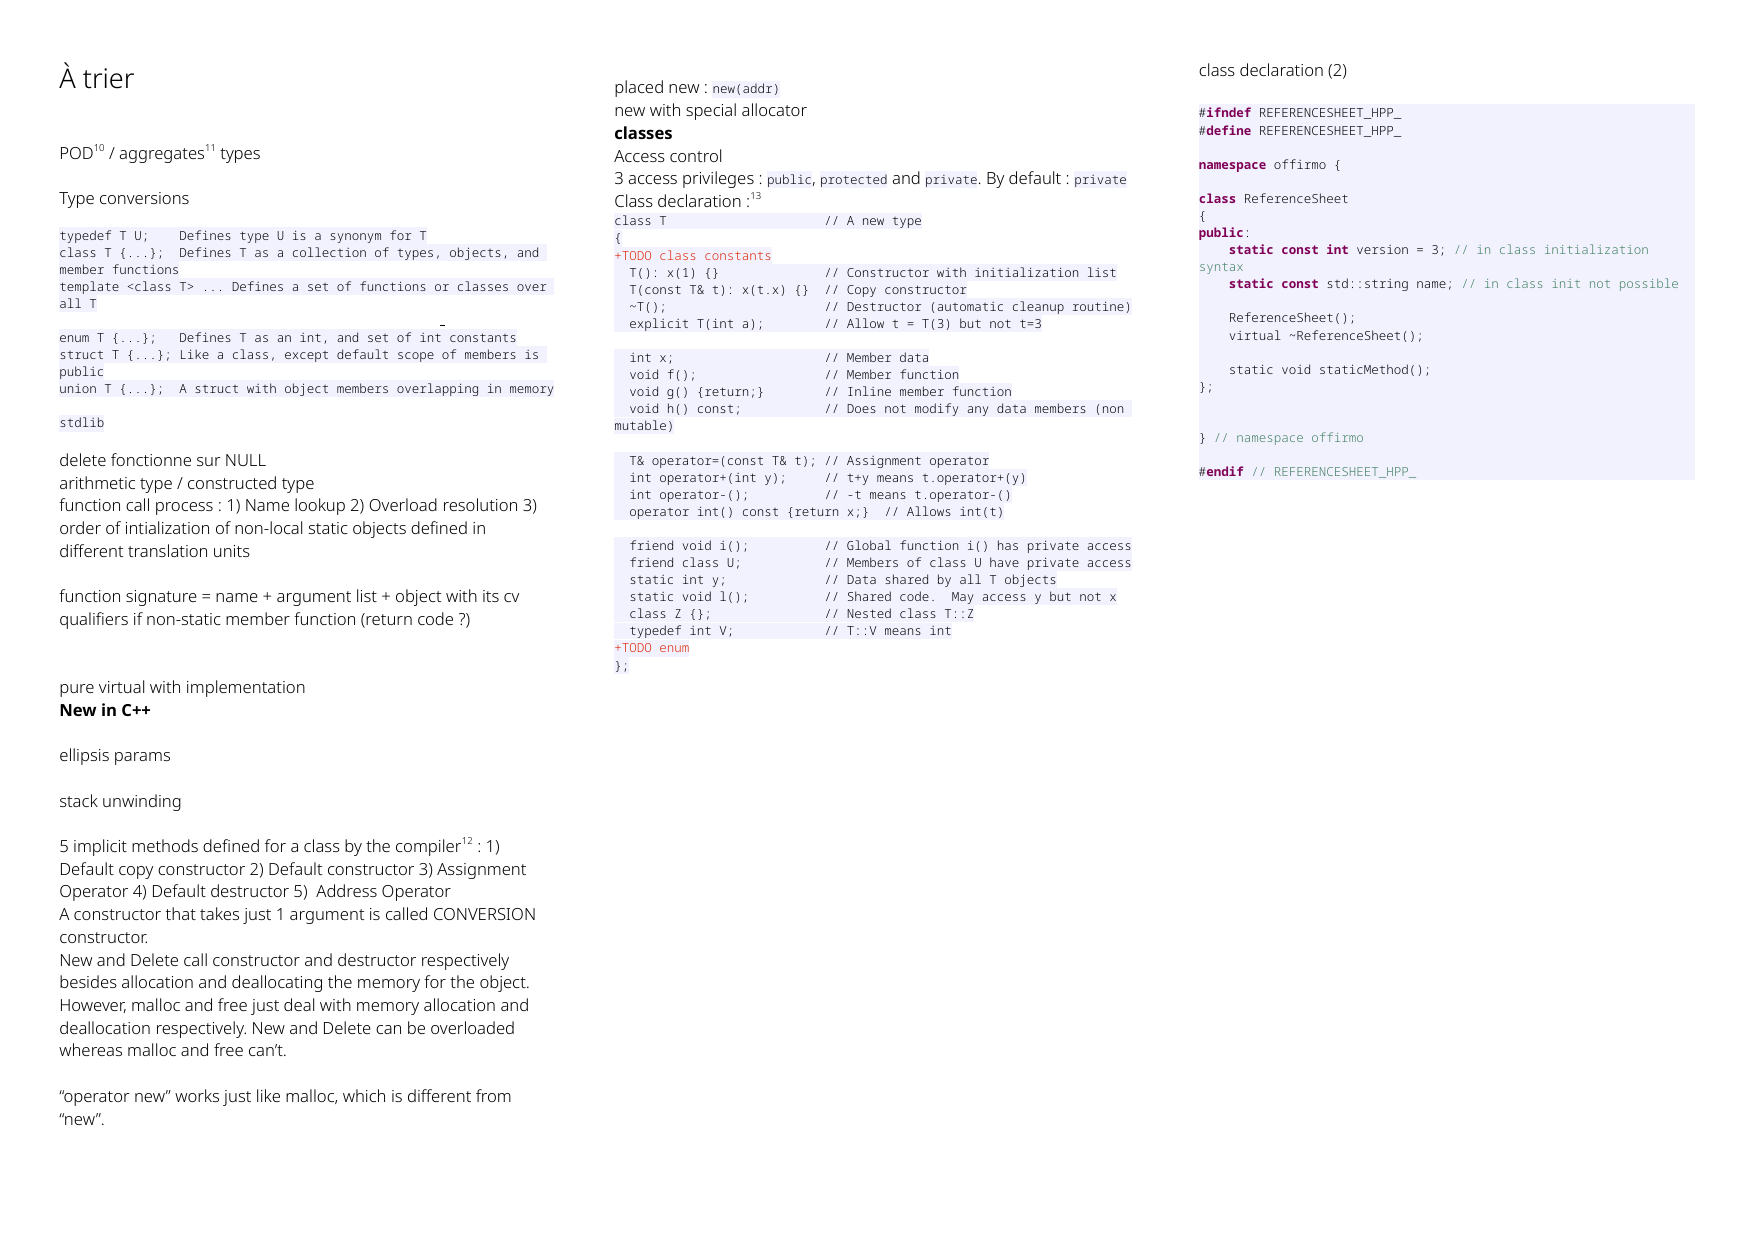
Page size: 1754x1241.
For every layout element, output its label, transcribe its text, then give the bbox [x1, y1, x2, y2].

text 3 access privileges : public, protected and private. By default : private [614, 167, 1140, 190]
text void f(); // Member function [959, 366, 1140, 383]
text new with special allocator [614, 99, 1140, 122]
text int operator-(); // -t means t.operator-() [1012, 486, 1140, 503]
text function signature = name + argument list + object with its cv qualifiers if non-static member function (return code ?) [59, 585, 555, 630]
text explicit T(int a); // Allow t = T(3) but not t=3 [1042, 315, 1140, 332]
text Type conversions [59, 187, 555, 209]
text A constructor that takes just 1 argument is called CONVERSION constructor. [59, 903, 555, 948]
text { [614, 229, 1140, 247]
text stdlib [59, 414, 555, 432]
text Access control [614, 144, 1140, 167]
text “operator new” works just like malloc, which is different from “new”. [59, 1084, 555, 1130]
text 5 implicit methods defined for a class by the compiler : 1) Default copy constructor 2) Default constructor 3) Assignment Operator 4) Default destructor 5) Address Operator [59, 835, 555, 903]
text class T // A new type [614, 212, 1140, 229]
text delete fonctionne sur NULL [59, 449, 555, 471]
text class Z {}; // Nested class T::Z [974, 605, 1140, 622]
text static int y; // Data shared by all T objects [1057, 571, 1140, 588]
text Class declaration : [614, 190, 1140, 212]
text ReferenceSheet(); [1199, 309, 1695, 327]
text T& operator=(const T& t); // Assignment operator [989, 452, 1140, 469]
text #define REFERENCESHEET_HPP_ [1401, 122, 1695, 139]
text virtual ~ReferenceSheet(); [1424, 327, 1695, 344]
text placed new : new(addr) [614, 76, 1140, 99]
text +TODO enum [614, 639, 1140, 657]
text typedef T U; Defines type U is a synonym for T [427, 227, 555, 244]
text À trier [59, 59, 555, 96]
text arithmetic type / constructed type [59, 471, 555, 494]
text stack unwinding [59, 789, 555, 812]
text void h() const; // Does not modify any data members (non mutable) [614, 400, 1140, 434]
text struct T {...}; Like a class, except default scope of members is public [104, 346, 555, 380]
text } // namespace offirmo [1364, 429, 1695, 446]
text order of intialization of non-local static objects defined in different translation units [59, 517, 555, 562]
text { [1206, 207, 1695, 224]
text #ifndef REFERENCESHEET_HPP_ [1199, 104, 1695, 122]
text }; [1214, 378, 1695, 395]
text POD / aggregates types [59, 141, 555, 164]
text +TODO class constants [772, 247, 1140, 264]
text public: [1251, 224, 1695, 241]
text class ReferenceSheet [1349, 190, 1695, 207]
text function call process : 1) Name lookup 2) Overload resolution 3) [59, 494, 555, 517]
text class declaration (2) [1199, 59, 1695, 82]
text operator int() const {return x;} // Allows int(t) [1004, 503, 1140, 520]
text namespace offirmo { [1341, 156, 1695, 173]
text typedef int V; // T::V means int [614, 622, 1140, 639]
text static void staticMethod(); [1431, 361, 1695, 378]
text New and Delete call constructor and destructor respectively besides allocation and deallocating the memory for the object. However, malloc and free just deal with memory allocation and deallocation respectively. New and Delete can be overloaded whereas malloc and free can’t. [59, 948, 555, 1062]
text T(const T& t): x(t.x) {} // Copy constructor [967, 281, 1140, 298]
text New in C++ [59, 698, 555, 721]
text template <class T> ... Defines a set of functions or classes over all T [97, 278, 555, 312]
text int x; // Member data [929, 349, 1140, 366]
text int operator+(int y); // t+y means t.operator+(y) [1027, 469, 1140, 486]
text }; [629, 657, 1140, 674]
text #endif // REFERENCESHEET_HPP_ [1416, 463, 1695, 480]
text void g() {return;} // Inline member function [1012, 383, 1140, 400]
text class T {...}; Defines T as a collection of types, objects, and member functions [179, 244, 555, 278]
text static const int version = 3; // in class initialization syntax [1244, 241, 1695, 275]
text pure virtual with implementation [59, 676, 555, 698]
text ellipsis params [59, 744, 555, 767]
text classes [614, 122, 1140, 144]
